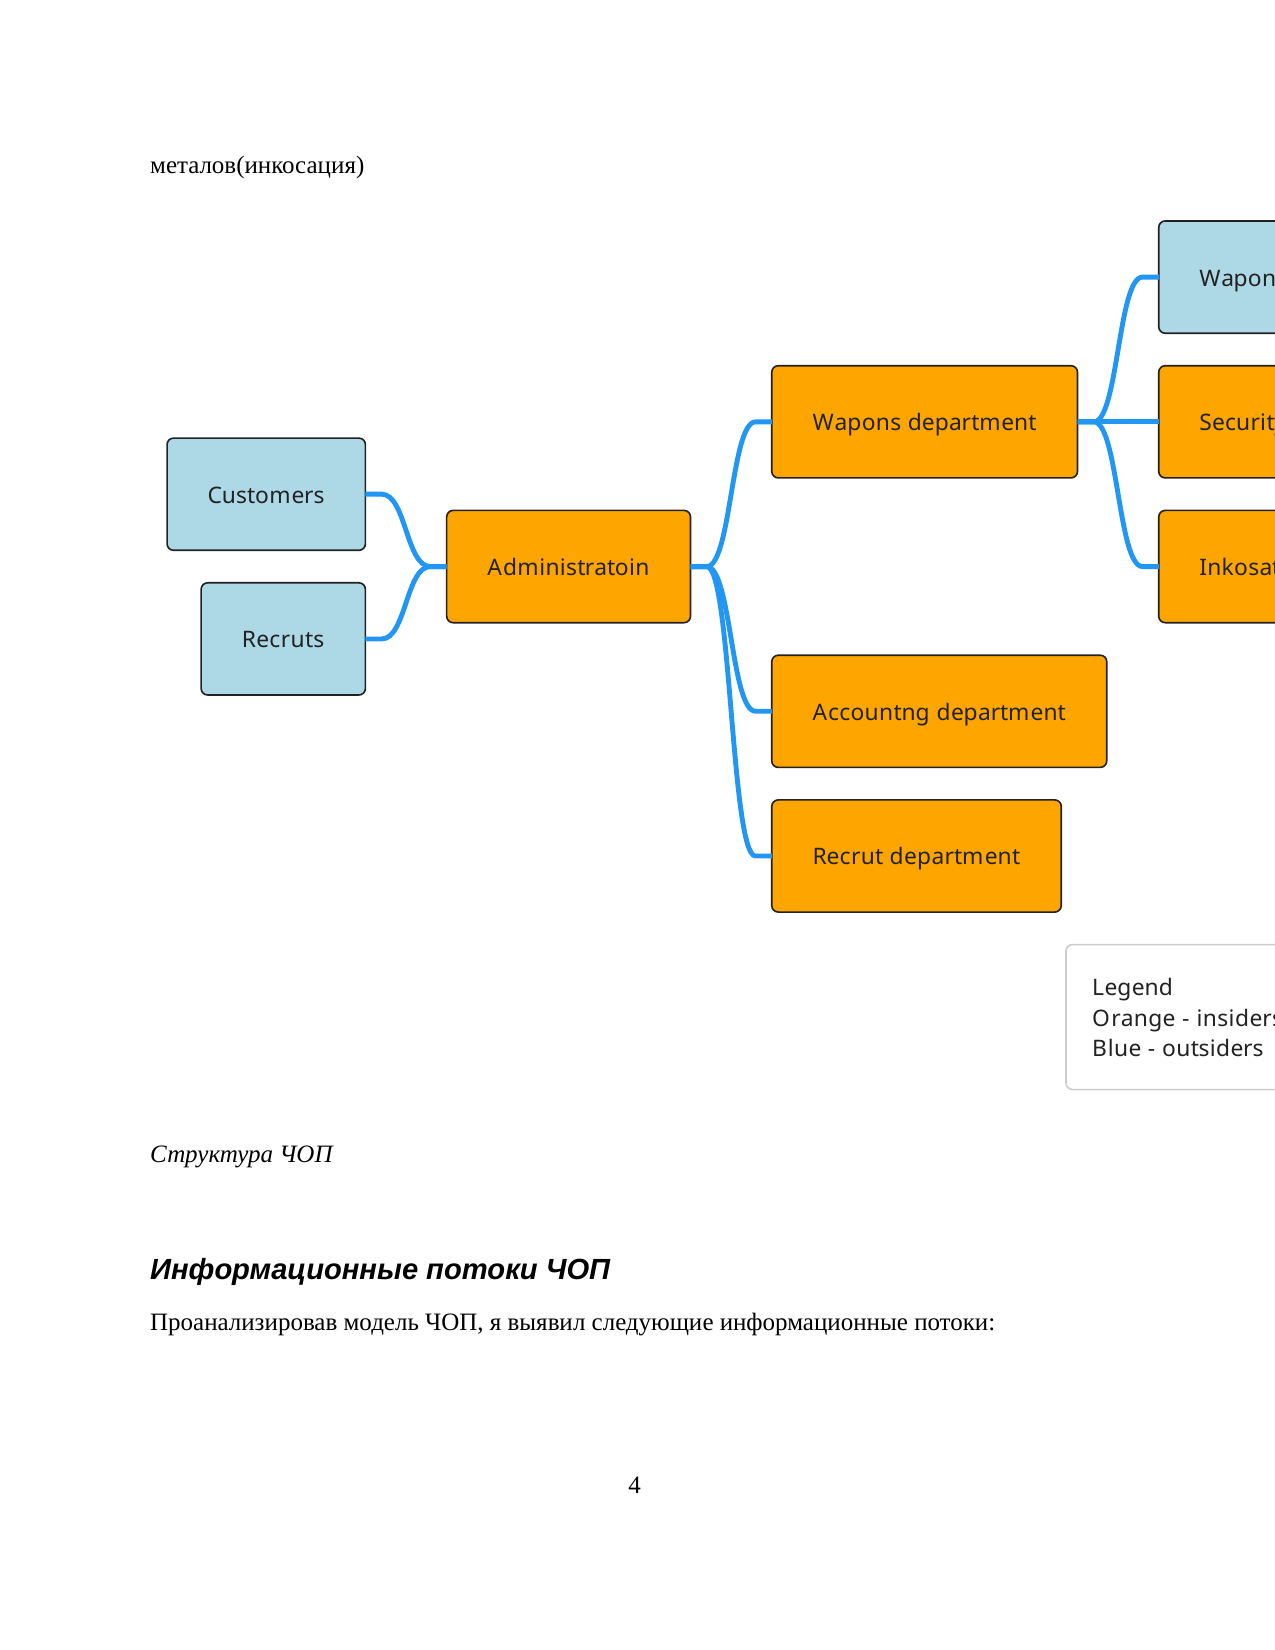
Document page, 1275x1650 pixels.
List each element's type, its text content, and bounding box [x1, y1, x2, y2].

text Структура ЧОП [150, 1139, 1125, 1168]
text металов(инкосация) [150, 150, 1125, 179]
subtitle Информационные потоки ЧОП [150, 1252, 1125, 1286]
text Проанализировав модель ЧОП, я выявил следующие информационные потоки: [150, 1307, 1125, 1336]
